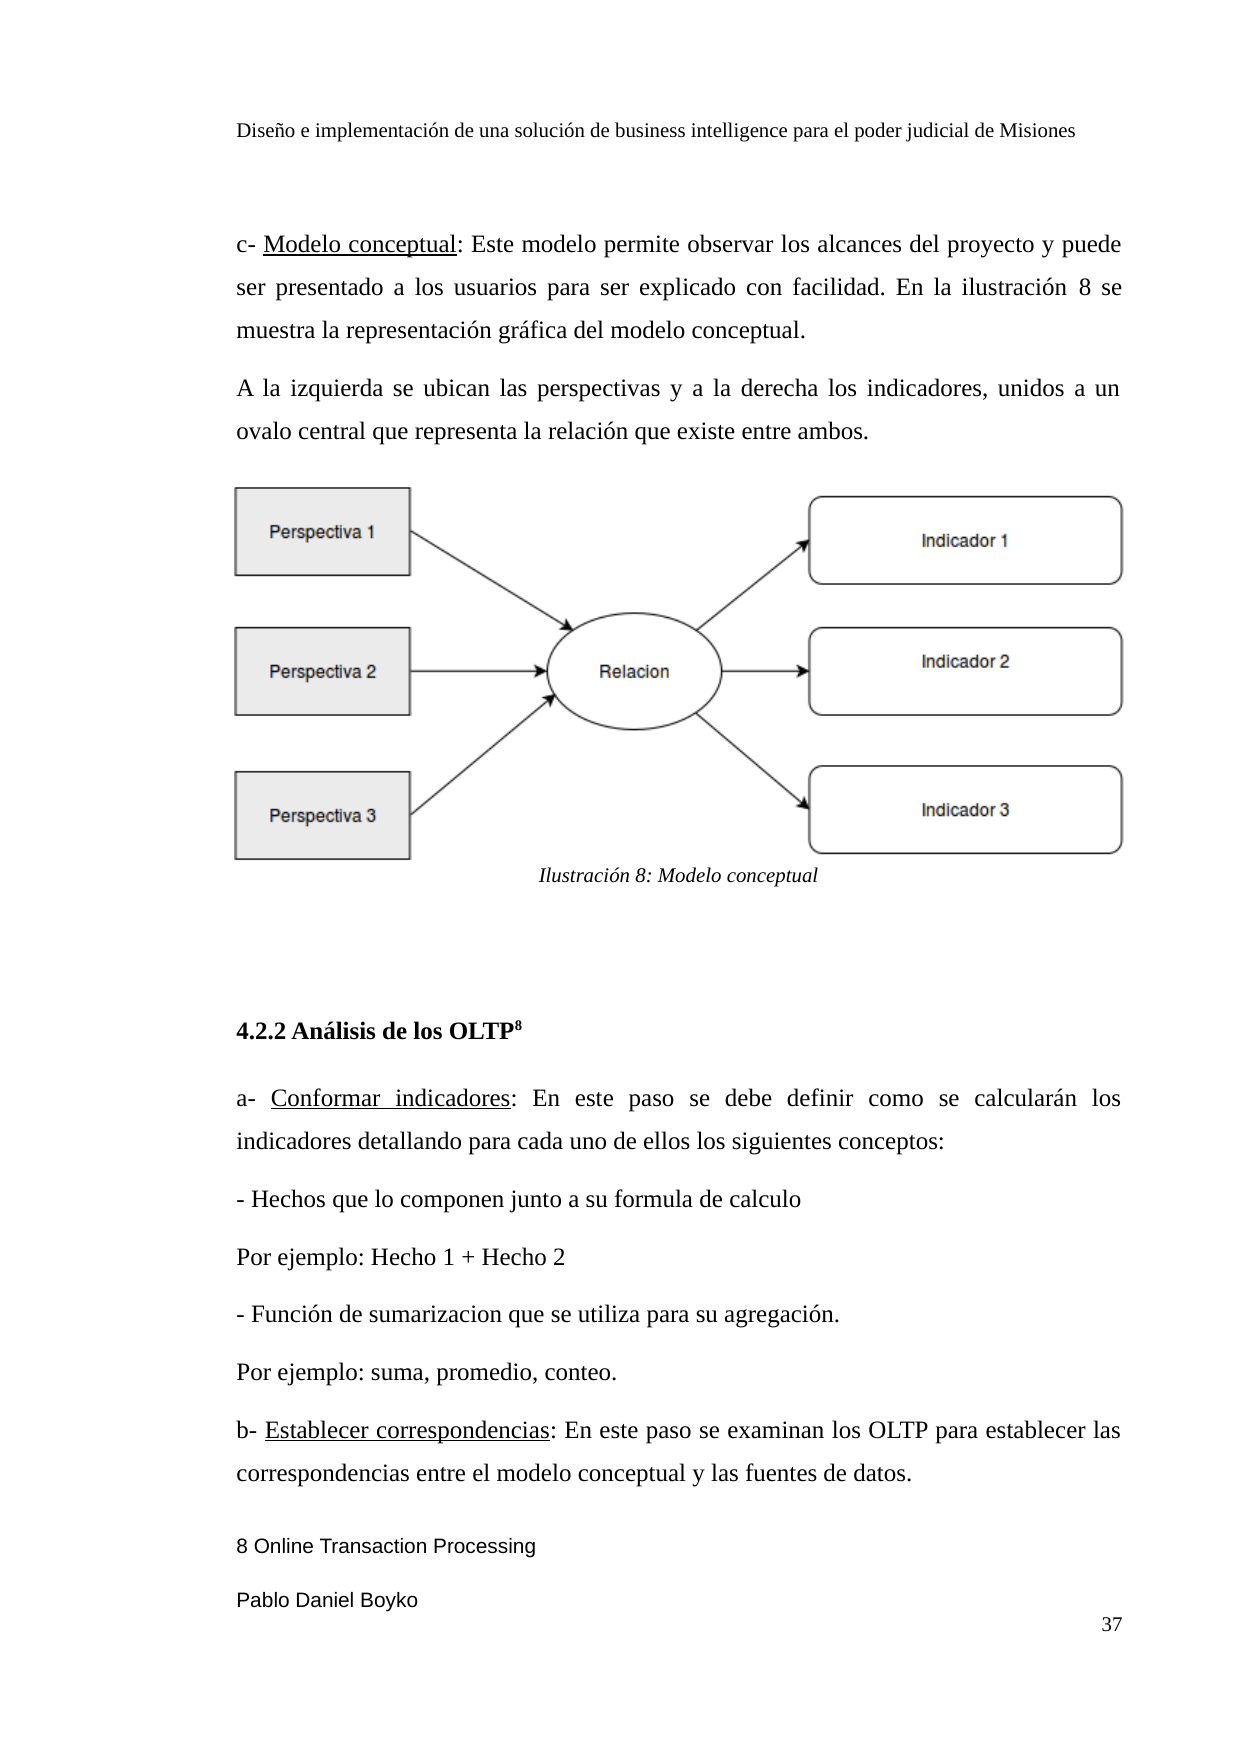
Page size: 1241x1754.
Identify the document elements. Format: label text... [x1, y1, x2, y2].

text A la izquierda se ubican las perspectivas y a la derecha los indicadores, unidos a un ovalo central que representa la relación que existe entre ambos. [236, 373, 1122, 445]
text - Función de sumarizacion que se utiliza para su agregación. [236, 1299, 1122, 1328]
text - Hechos que lo componen junto a su formula de calculo [236, 1184, 1122, 1213]
text Online Transaction Processing [236, 1534, 1122, 1558]
text a- Conformar indicadores: En este paso se debe definir como se calcularán los indicadores detallando para cada uno de ellos los siguientes conceptos: [236, 1083, 1122, 1155]
text c- Modelo conceptual: Este modelo permite observar los alcances del proyecto y puede ser presentado a los usuarios para ser explicado con facilidad. En la ilustración 8 se muestra la representación gráfica del modelo conceptual. [236, 229, 1122, 344]
text Por ejemplo: suma, promedio, conteo. [236, 1357, 1122, 1386]
text Ilustración 8: Modelo conceptual [234, 863, 1125, 887]
text Por ejemplo: Hecho 1 + Hecho 2 [236, 1242, 1122, 1270]
text b- Establecer correspondencias: En este paso se examinan los OLTP para establecer las correspondencias entre el modelo conceptual y las fuentes de datos. [236, 1415, 1122, 1487]
subtitle 4.2.2 Análisis de los OLTP [236, 1016, 1122, 1045]
